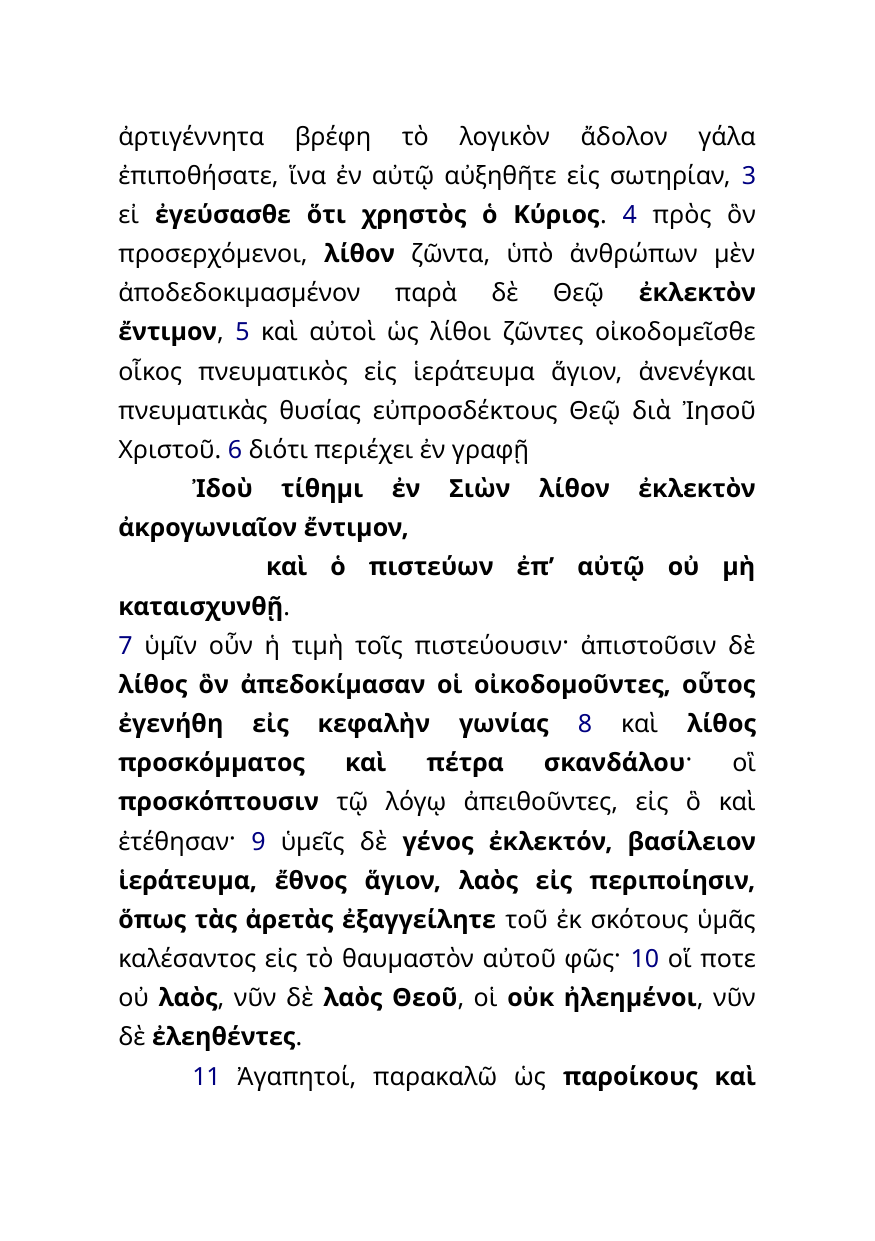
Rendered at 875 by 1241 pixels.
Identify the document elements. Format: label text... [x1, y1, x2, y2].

text 11 Ἀγαπητοί, παρακαλῶ ὡς παροίκους καὶ [118, 1058, 756, 1092]
text Ἰδοὺ τίθημι ἐν Σιὼν λίθον ἐκλεκτὸν ἀκρογωνιαῖον ἔντιμον, [118, 471, 756, 544]
text καὶ ὁ πιστεύων ἐπ’ αὐτῷ οὐ μὴ καταισχυνθῇ. [118, 549, 756, 622]
text ἀρτιγέννητα βρέφη τὸ λογικὸν ἄδολον γάλα ἐπιποθήσατε, ἵνα ἐν αὐτῷ αὐξηθῆτε εἰς σωτηρίαν, 3 εἰ ἐγεύσασθε ὅτι χρηστὸς ὁ Κύριος. 4 πρὸς ὃν προσερχόμενοι, λίθον ζῶντα, ὑπὸ ἀνθρώπων μὲν ἀποδεδοκιμασμένον παρὰ δὲ Θεῷ ἐκλεκτὸν ἔντιμον, 5 καὶ αὐτοὶ ὡς λίθοι ζῶντες οἰκοδομεῖσθε οἶκος πνευματικὸς εἰς ἱεράτευμα ἅγιον, ἀνενέγκαι πνευματικὰς θυσίας εὐπροσδέκτους Θεῷ διὰ Ἰησοῦ Χριστοῦ. 6 διότι περιέχει ἐν γραφῇ [118, 118, 756, 466]
text 7 ὑμῖν οὖν ἡ τιμὴ τοῖς πιστεύουσιν· ἀπιστοῦσιν δὲ λίθος ὃν ἀπεδοκίμασαν οἱ οἰκοδομοῦντες, οὗτος ἐγενήθη εἰς κεφαλὴν γωνίας 8 καὶ λίθος προσκόμματος καὶ πέτρα σκανδάλου· οἳ προσκόπτουσιν τῷ λόγῳ ἀπειθοῦντες, εἰς ὃ καὶ ἐτέθησαν· 9 ὑμεῖς δὲ γένος ἐκλεκτόν, βασίλειον ἱεράτευμα, ἔθνος ἅγιον, λαὸς εἰς περιποίησιν, ὅπως τὰς ἀρετὰς ἐξαγγείλητε τοῦ ἐκ σκότους ὑμᾶς καλέσαντος εἰς τὸ θαυμαστὸν αὐτοῦ φῶς· 10 οἵ ποτε οὐ λαὸς, νῦν δὲ λαὸς Θεοῦ, οἱ οὐκ ἠλεημένοι, νῦν δὲ ἐλεηθέντες. [118, 627, 756, 1053]
